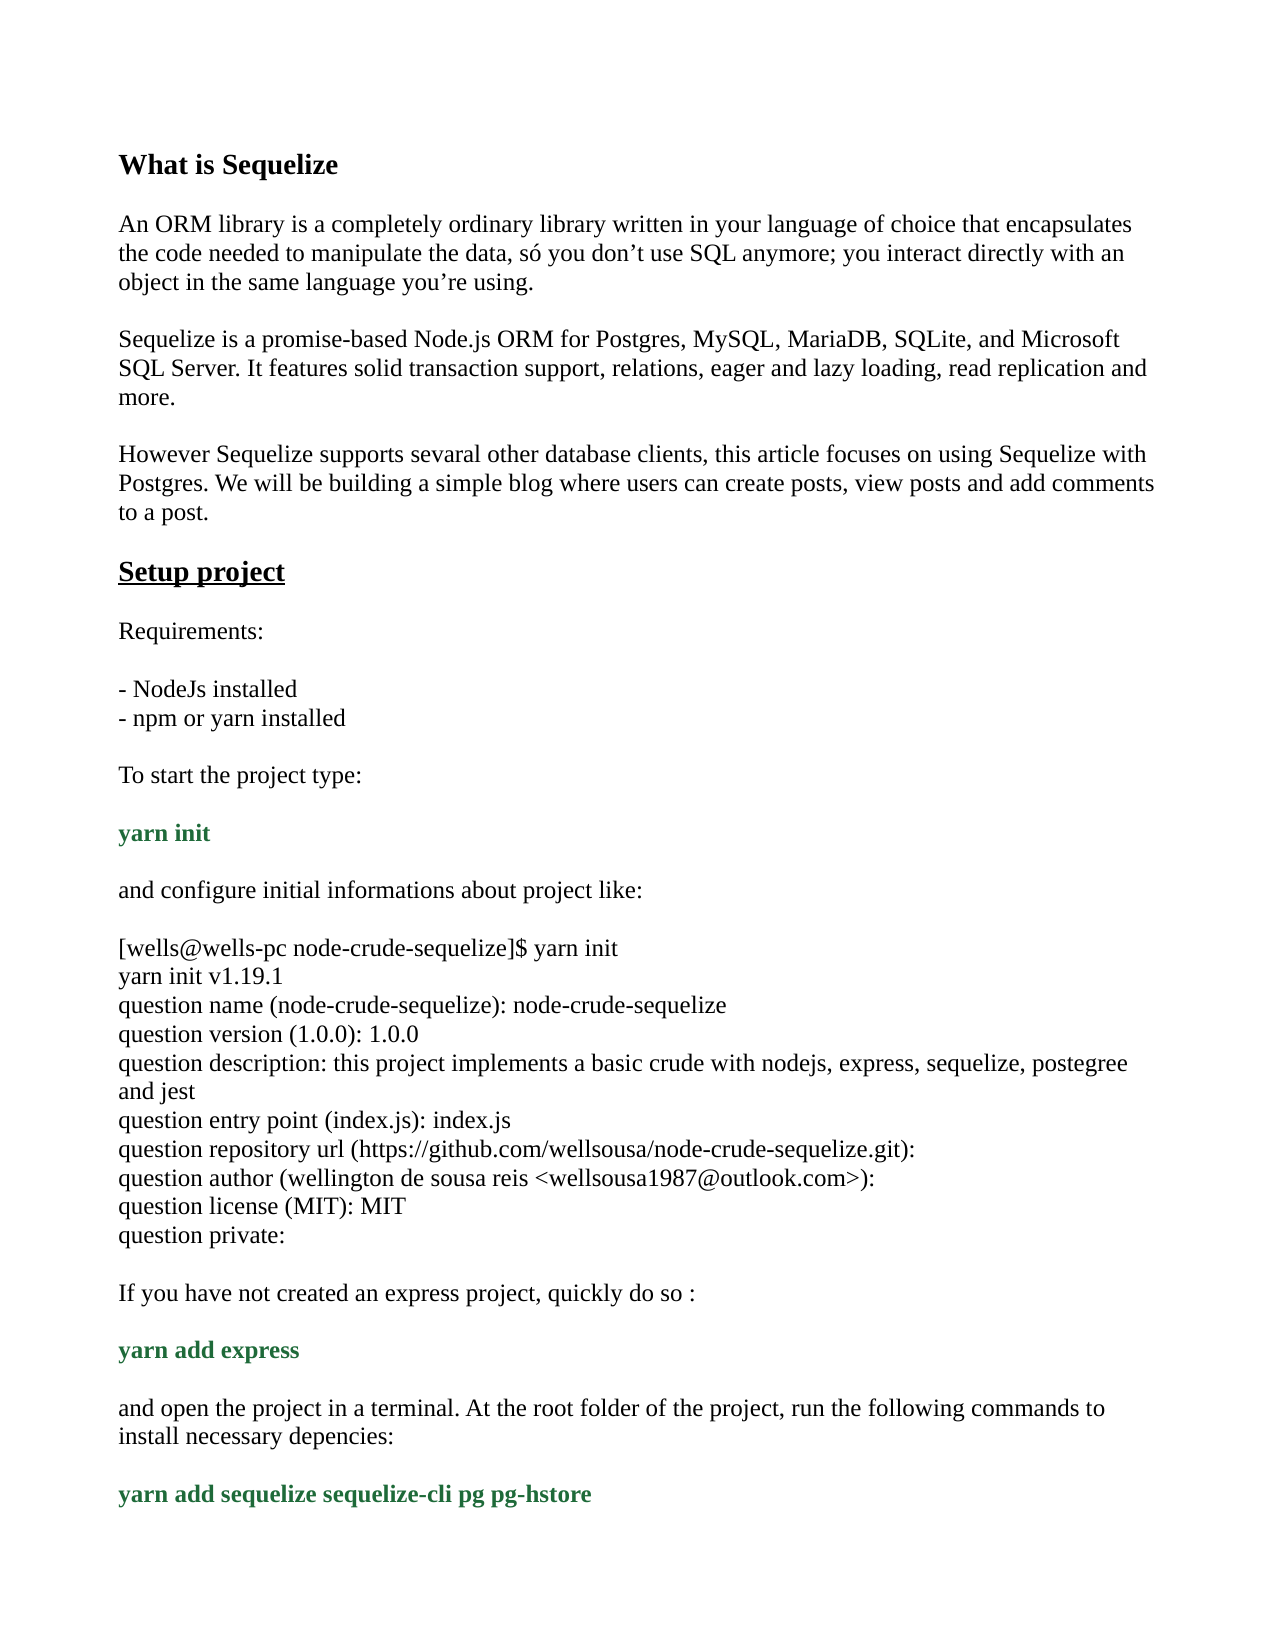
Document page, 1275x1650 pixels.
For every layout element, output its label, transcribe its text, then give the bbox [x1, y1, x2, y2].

text question version (1.0.0): 1.0.0 [118, 1019, 1157, 1048]
text yarn add express [118, 1335, 1157, 1364]
text However Sequelize supports sevaral other database clients, this article focuses on using Sequelize with Postgres. We will be building a simple blog where users can create posts, view posts and add comments to a post. [118, 439, 1157, 525]
text If you have not created an express project, quickly do so : [118, 1278, 1157, 1306]
text and configure initial informations about project like: [118, 875, 1157, 904]
text yarn add sequelize sequelize-cli pg pg-hstore [118, 1479, 1157, 1508]
text question entry point (index.js): index.js [118, 1105, 1157, 1134]
text and open the project in a terminal. At the root folder of the project, run the following commands to install necessary depencies: [118, 1393, 1157, 1450]
text To start the project type: [118, 760, 1157, 789]
text yarn init [118, 818, 1157, 846]
text Sequelize is a promise-based Node.js ORM for Postgres, MySQL, MariaDB, SQLite, and Microsoft SQL Server. It features solid transaction support, relations, eager and lazy loading, read replication and more. [118, 324, 1157, 410]
text question license (MIT): MIT [118, 1191, 1157, 1220]
text yarn init v1.19.1 [118, 961, 1157, 990]
text Setup project [118, 554, 1157, 588]
text question private: [118, 1220, 1157, 1249]
text question description: this project implements a basic crude with nodejs, express, sequelize, postegree and jest [118, 1048, 1157, 1105]
text - NodeJs installed [118, 674, 1157, 703]
text [wells@wells-pc node-crude-sequelize]$ yarn init [118, 933, 1157, 961]
text What is Sequelize [118, 147, 1157, 180]
text question repository url (https://github.com/wellsousa/node-crude-sequelize.git): [118, 1134, 1157, 1163]
text question name (node-crude-sequelize): node-crude-sequelize [118, 990, 1157, 1019]
text question author (wellington de sousa reis <wellsousa1987@outlook.com>): [118, 1163, 1157, 1191]
text Requirements: [118, 616, 1157, 645]
text - npm or yarn installed [118, 703, 1157, 731]
text An ORM library is a completely ordinary library written in your language of choice that encapsulates the code needed to manipulate the data, só you don’t use SQL anymore; you interact directly with an object in the same language you’re using. [118, 209, 1157, 295]
